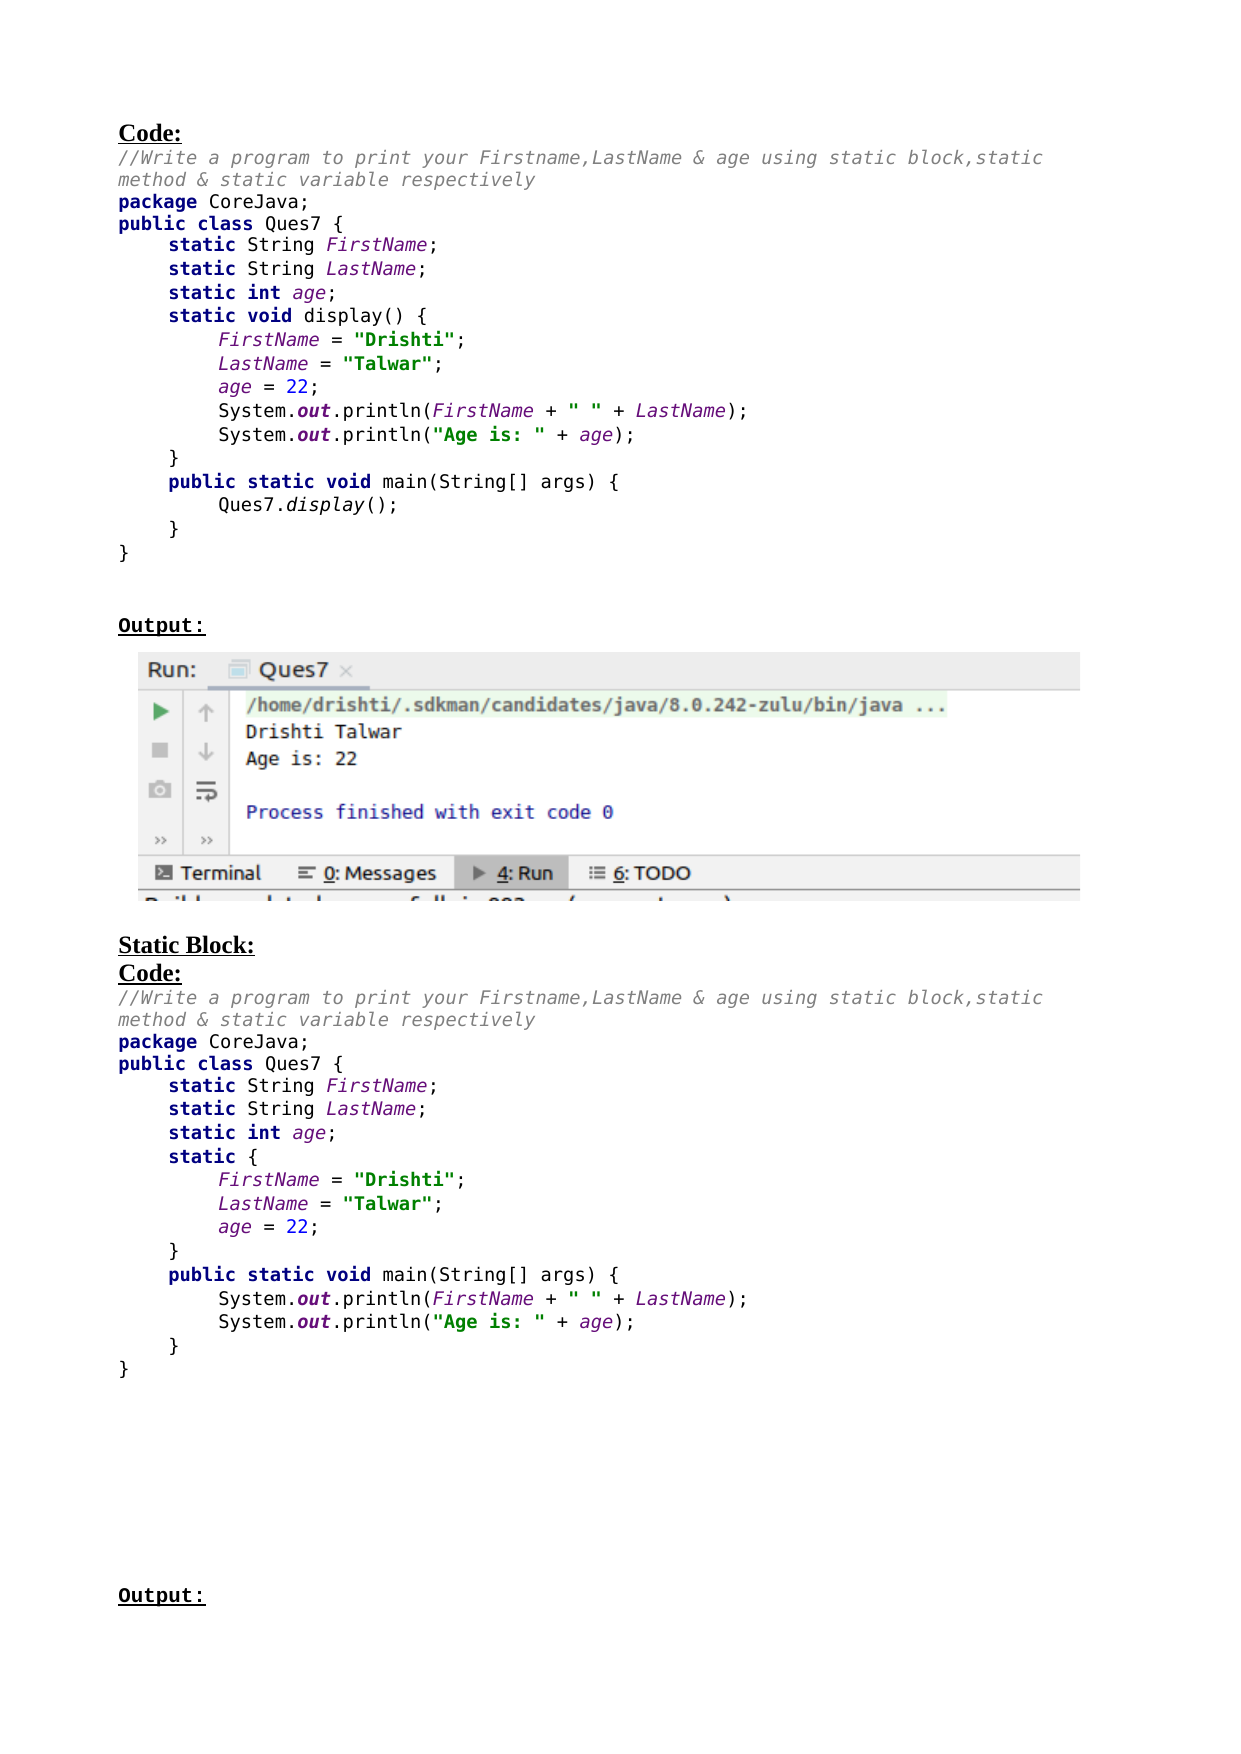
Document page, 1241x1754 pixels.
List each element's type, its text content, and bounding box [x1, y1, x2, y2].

text Output: [118, 615, 1122, 639]
text static int age; [118, 282, 1122, 305]
text age = 22; [118, 376, 1122, 400]
text Static Block: [118, 930, 1122, 958]
text //Write a program to print your Firstname,LastName & age using static block,static method & static variable respectively [118, 147, 1122, 191]
text Output: [118, 1585, 1122, 1608]
text public static void main(String[] args) { [118, 1264, 1122, 1287]
text package CoreJava; [118, 191, 1122, 212]
text Ques7.display(); [118, 494, 1122, 518]
text static String LastName; [118, 258, 1122, 282]
text public class Ques7 { [118, 1053, 1122, 1075]
text } [118, 1358, 1122, 1380]
text } [118, 447, 1122, 471]
text static int age; [118, 1122, 1122, 1146]
text public static void main(String[] args) { [118, 471, 1122, 494]
text Code: [118, 958, 1122, 987]
text } [118, 542, 1122, 564]
text } [118, 518, 1122, 542]
text } [118, 1335, 1122, 1358]
text System.out.println(FirstName + " " + LastName); [118, 400, 1122, 423]
text LastName = "Talwar"; [118, 1193, 1122, 1217]
text System.out.println("Age is: " + age); [118, 1311, 1122, 1335]
picture [138, 652, 1081, 901]
text static { [118, 1146, 1122, 1169]
text } [118, 1240, 1122, 1264]
text System.out.println(FirstName + " " + LastName); [118, 1287, 1122, 1311]
text age = 22; [118, 1217, 1122, 1240]
text static String FirstName; [118, 234, 1122, 258]
text package CoreJava; [118, 1031, 1122, 1053]
text LastName = "Talwar"; [118, 353, 1122, 376]
text FirstName = "Drishti"; [118, 329, 1122, 353]
text System.out.println("Age is: " + age); [118, 423, 1122, 447]
text Code: [118, 118, 1122, 147]
text static void display() { [118, 305, 1122, 329]
text static String LastName; [118, 1098, 1122, 1122]
text static String FirstName; [118, 1075, 1122, 1098]
text FirstName = "Drishti"; [118, 1169, 1122, 1193]
text //Write a program to print your Firstname,LastName & age using static block,static method & static variable respectively [118, 987, 1122, 1031]
text public class Ques7 { [118, 212, 1122, 234]
